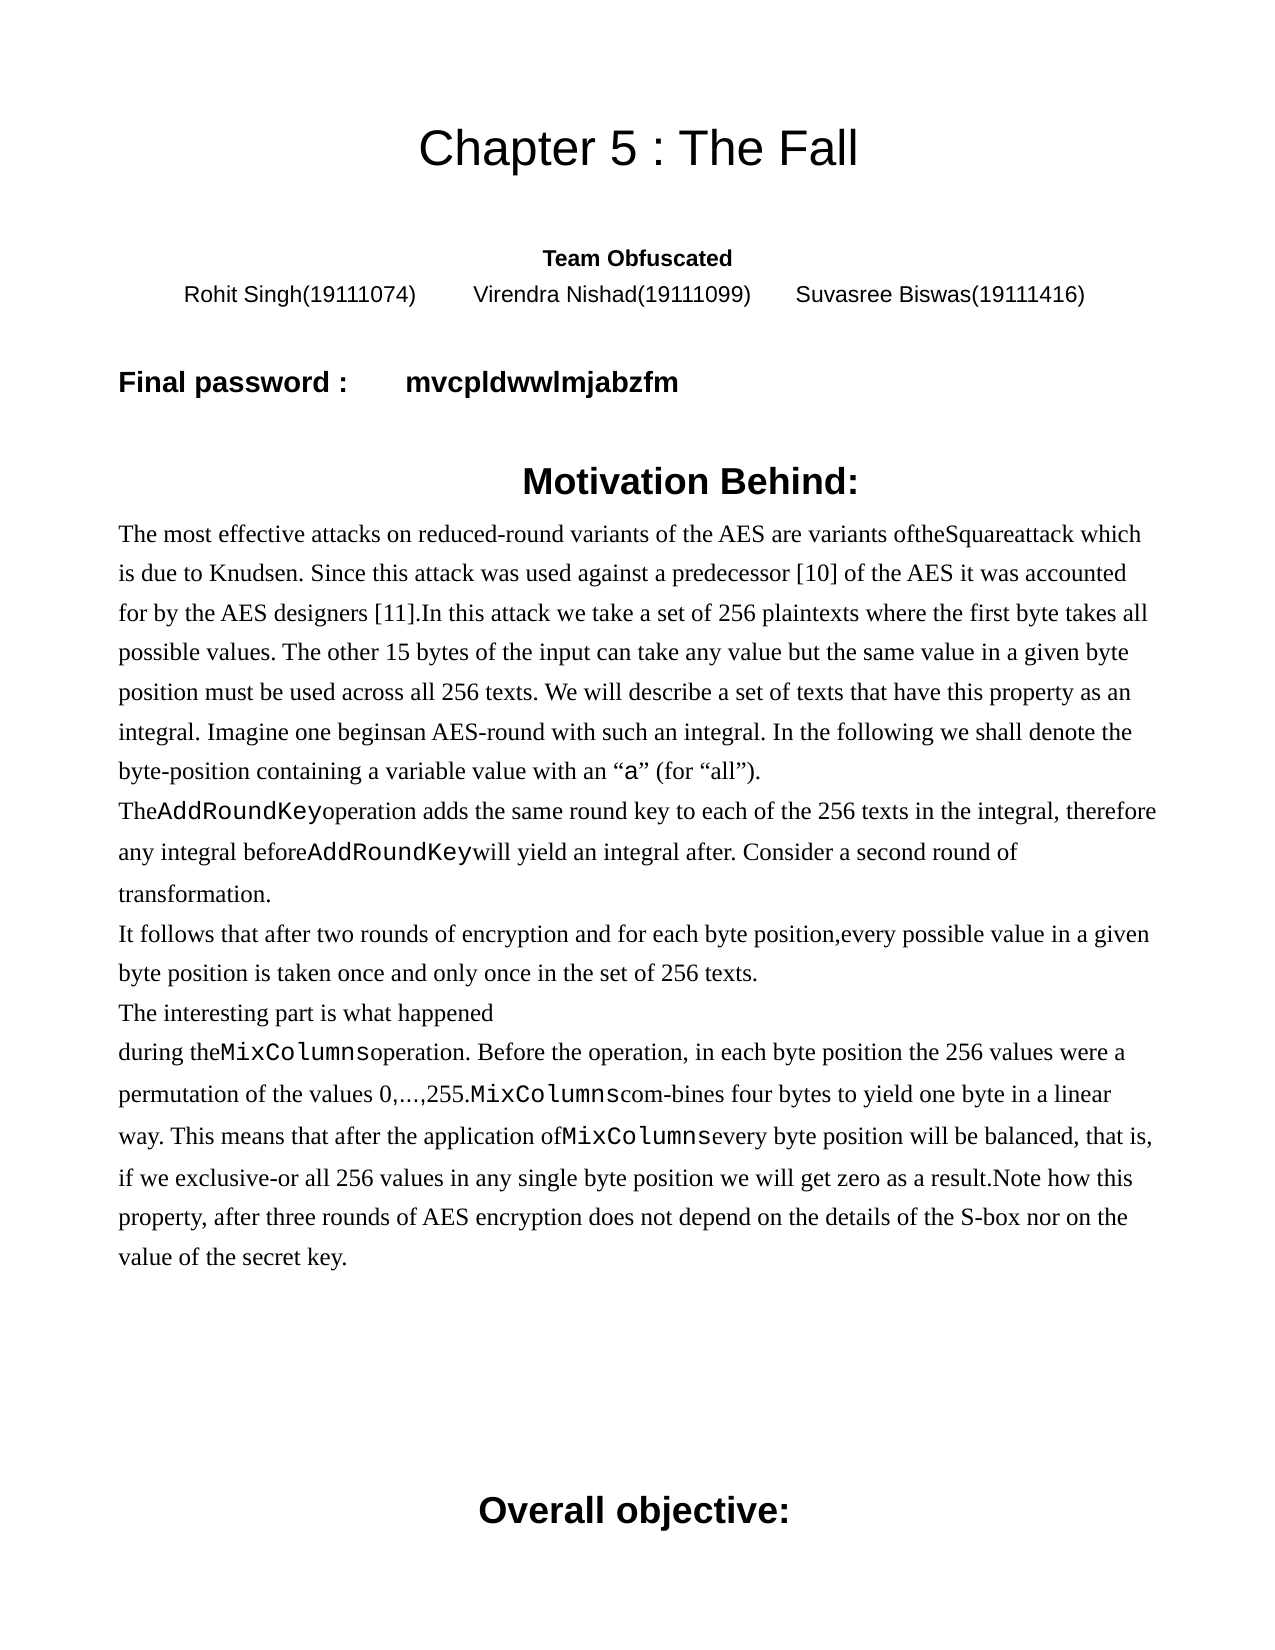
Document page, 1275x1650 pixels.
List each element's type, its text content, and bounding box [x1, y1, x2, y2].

text The most effective attacks on reduced-round variants of the AES are variants oftheSquareattack which is due to Knudsen. Since this attack was used against a predecessor [10] of the AES it was accounted for by the AES designers [11].In this attack we take a set of 256 plaintexts where the first byte takes all possible values. The other 15 bytes of the input can take any value but the same value in a given byte position must be used across all 256 texts. We will describe a set of texts that have this property as an integral. Imagine one beginsan AES-round with such an integral. In the following we shall denote the byte-position containing a variable value with an “a” (for “all”). TheAddRoundKeyoperation adds the same round key to each of the 256 texts in the integral, therefore any integral beforeAddRoundKeywill yield an integral after. Consider a second round of transformation. It follows that after two rounds of encryption and for each byte position,every possible value in a given byte position is taken once and only once in the set of 256 texts. [118, 519, 1157, 987]
text Chapter 5 : The Fall [343, 118, 1157, 176]
text during theMixColumnsoperation. Before the operation, in each byte position the 256 values were a permutation of the values 0,...,255.MixColumnscom-bines four bytes to yield one byte in a linear way. This means that after the application ofMixColumnsevery byte position will be balanced, that is, if we exclusive-or all 256 values in any single byte position we will get zero as a result.Note how this property, after three rounds of AES encryption does not depend on the details of the S-box nor on the value of the secret key. [118, 1037, 1157, 1271]
text Motivation Behind: [118, 459, 1157, 502]
text Overall objective: [118, 1489, 1157, 1532]
text Final password : mvcpldwwlmjabzfm [118, 365, 1157, 399]
text The interesting part is what happened [118, 998, 1157, 1027]
text Team Obfuscated Rohit Singh(19111074) Virendra Nishad(19111099) Suvasree Biswas(19111416) [118, 245, 1157, 308]
